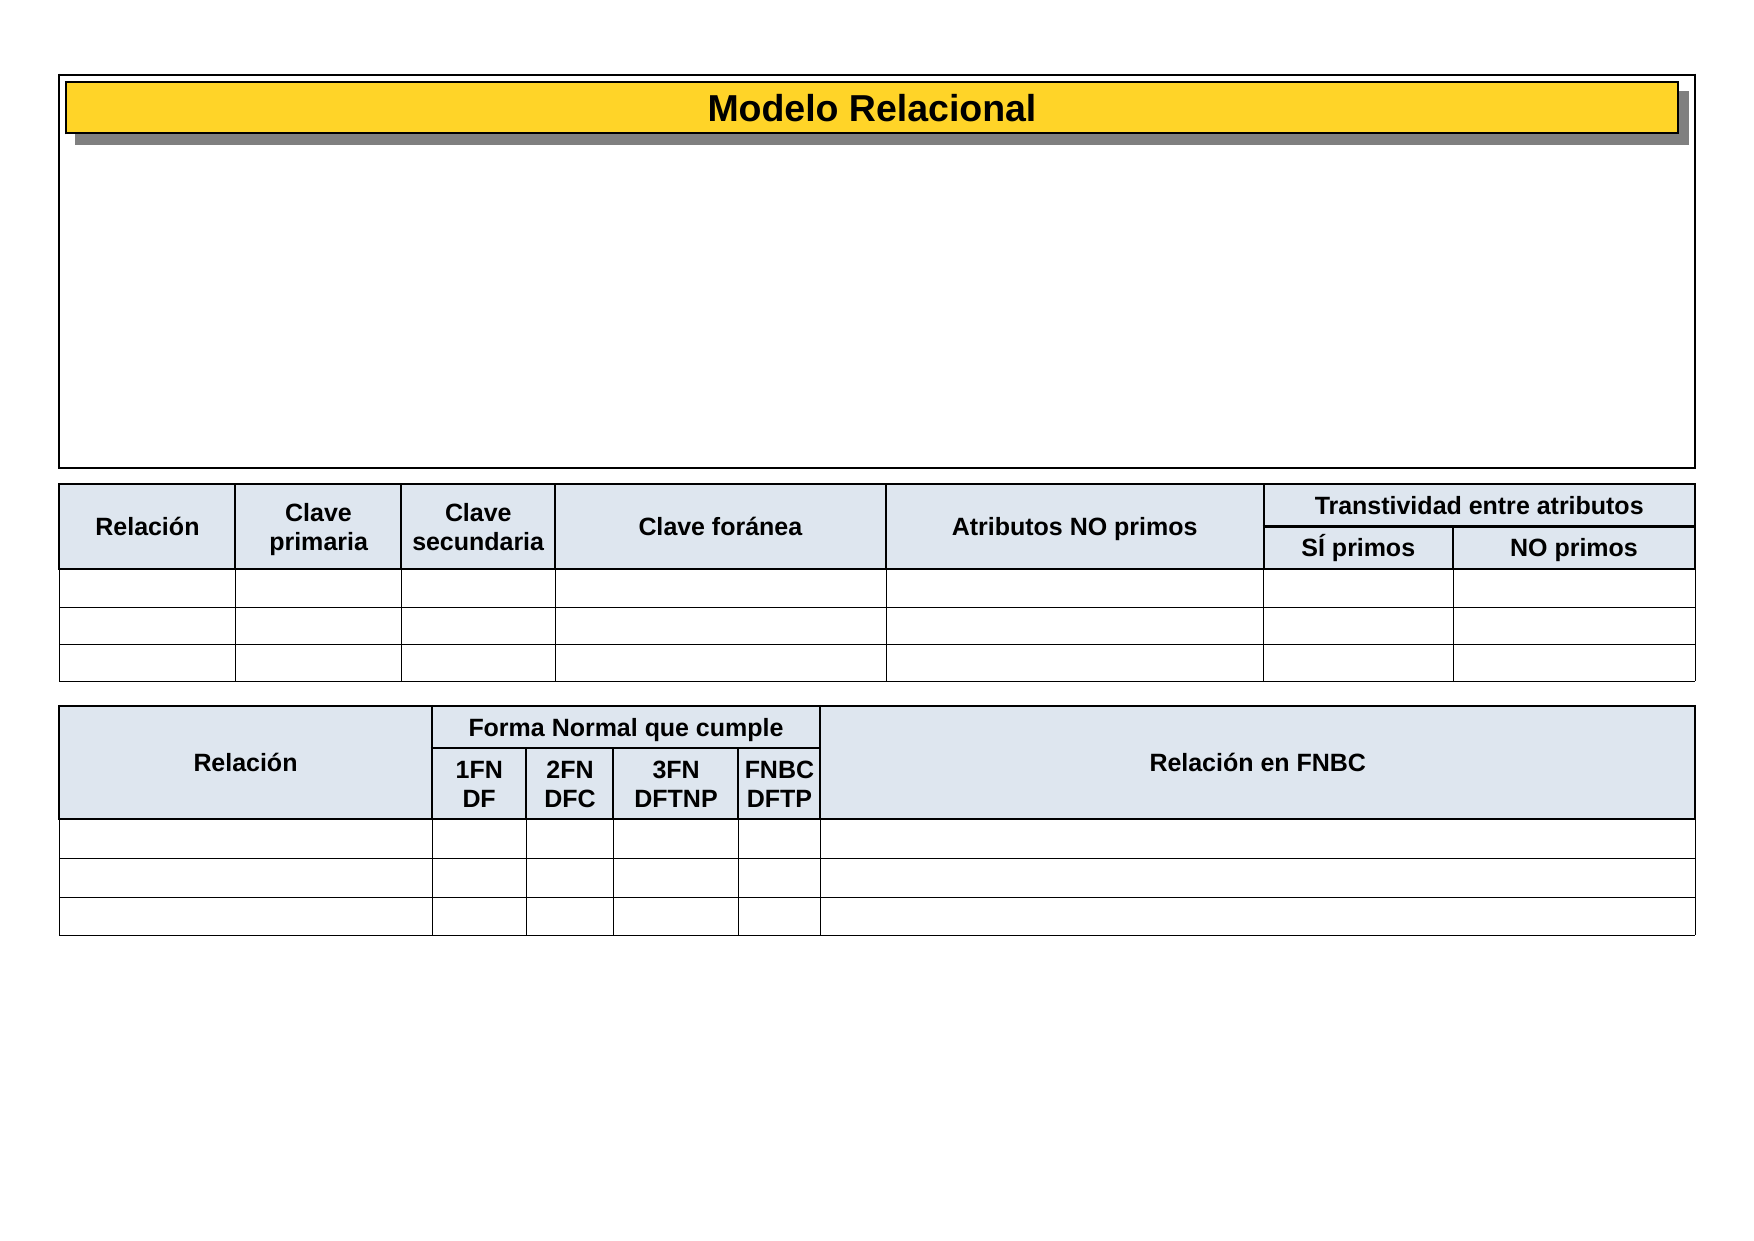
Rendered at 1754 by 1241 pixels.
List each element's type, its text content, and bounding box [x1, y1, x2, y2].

table_header Forma Normal que cumple [433, 707, 819, 747]
table_cell [821, 820, 1695, 858]
table_cell [60, 645, 235, 681]
table_cell [433, 898, 526, 935]
table_cell [60, 151, 1694, 467]
table_cell [236, 608, 401, 644]
table_cell [1264, 608, 1453, 644]
table_cell [527, 898, 613, 935]
table_header Clave primaria [236, 485, 400, 568]
table_cell [739, 859, 820, 897]
table_cell FNBC DFTP [739, 749, 819, 818]
table_cell [402, 645, 555, 681]
table_cell [614, 820, 738, 858]
table_cell [1454, 608, 1695, 644]
table_cell [1454, 645, 1695, 681]
table_cell [556, 570, 886, 607]
table_cell 1FN DF [433, 749, 525, 818]
table_cell [402, 608, 555, 644]
table_cell 3FN DFTNP [614, 749, 737, 818]
table_cell [433, 820, 526, 858]
table_cell 2FN DFC [527, 749, 612, 818]
table_cell [556, 645, 886, 681]
table_cell [60, 898, 432, 935]
table_cell [60, 570, 235, 607]
table_header Clave foránea [556, 485, 885, 568]
table_header Clave secundaria [402, 485, 554, 568]
table_cell [402, 570, 555, 607]
table_header Relación [60, 707, 431, 818]
table_cell [527, 820, 613, 858]
table_cell [1264, 645, 1453, 681]
table_cell [821, 898, 1695, 935]
table_cell [614, 859, 738, 897]
table_cell [236, 570, 401, 607]
table_cell [1264, 570, 1453, 607]
table_cell [821, 859, 1695, 897]
table_cell [60, 859, 432, 897]
table_cell [887, 645, 1263, 681]
table_cell [60, 608, 235, 644]
table_cell [556, 608, 886, 644]
table_cell SÍ primos [1265, 528, 1452, 568]
table_cell [60, 820, 432, 858]
table_cell [527, 859, 613, 897]
table_cell [1454, 570, 1695, 607]
table_header Modelo Relacional [60, 76, 1694, 151]
table_cell [614, 898, 738, 935]
table_cell [433, 859, 526, 897]
table_cell [739, 898, 820, 935]
table_cell [887, 570, 1263, 607]
table_header Transtividad entre atributos [1265, 485, 1694, 525]
table_header Atributos NO primos [887, 485, 1263, 568]
table_cell [887, 608, 1263, 644]
table_header Relación en FNBC [821, 707, 1694, 818]
table_header Relación [60, 485, 234, 568]
table_cell [236, 645, 401, 681]
table_cell [739, 820, 820, 858]
table_cell NO primos [1454, 528, 1694, 568]
